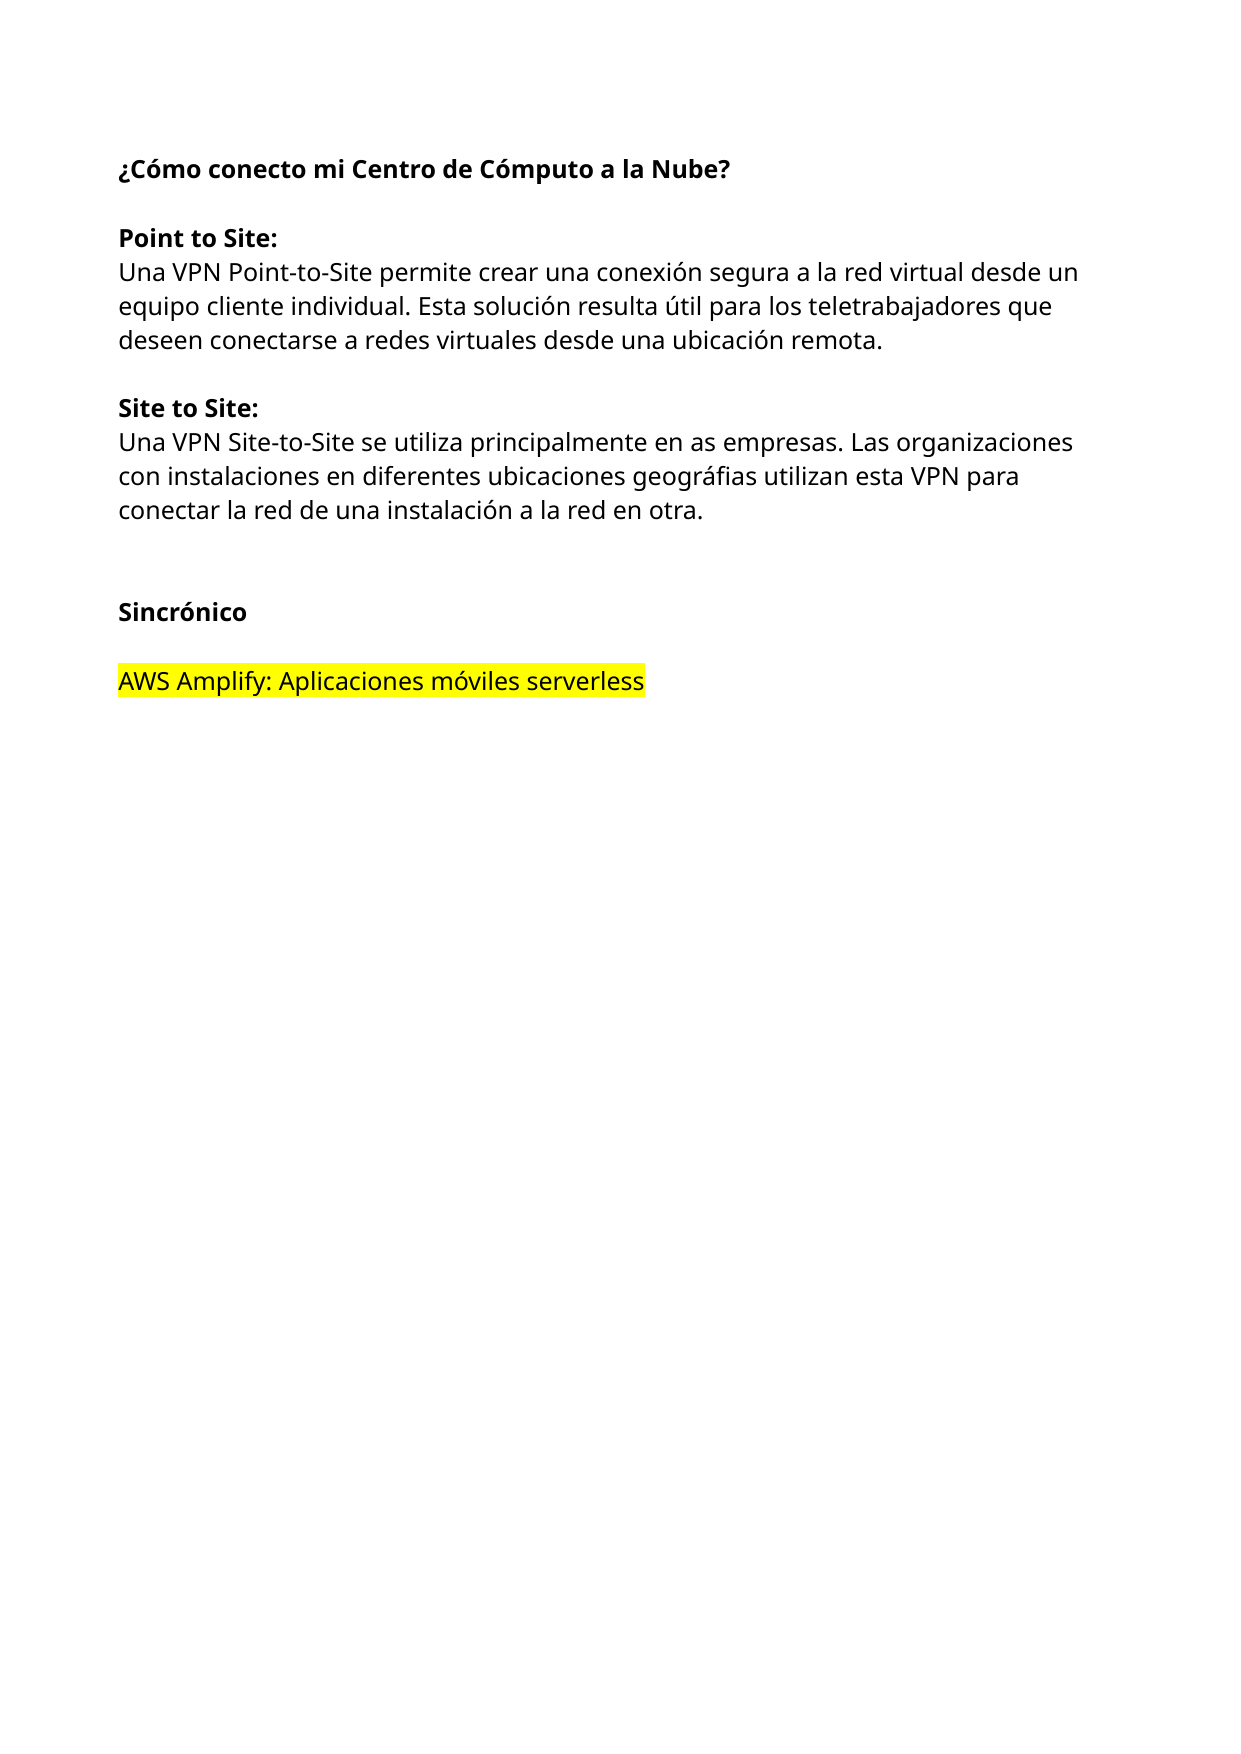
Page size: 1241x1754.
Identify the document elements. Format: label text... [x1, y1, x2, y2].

text Site to Site: [118, 391, 1122, 425]
text Una VPN Point-to-Site permite crear una conexión segura a la red virtual desde un equipo cliente individual. Esta solución resulta útil para los teletrabajadores que deseen conectarse a redes virtuales desde una ubicación remota. [118, 254, 1122, 357]
text ¿Cómo conecto mi Centro de Cómputo a la Nube? [118, 152, 1122, 186]
text Sincrónico [118, 595, 1122, 629]
text Una VPN Site-to-Site se utiliza principalmente en as empresas. Las organizaciones con instalaciones en diferentes ubicaciones geográfias utilizan esta VPN para conectar la red de una instalación a la red en otra. [118, 425, 1122, 527]
text AWS Amplify: Aplicaciones móviles serverless [118, 663, 1122, 697]
text Point to Site: [118, 220, 1122, 254]
